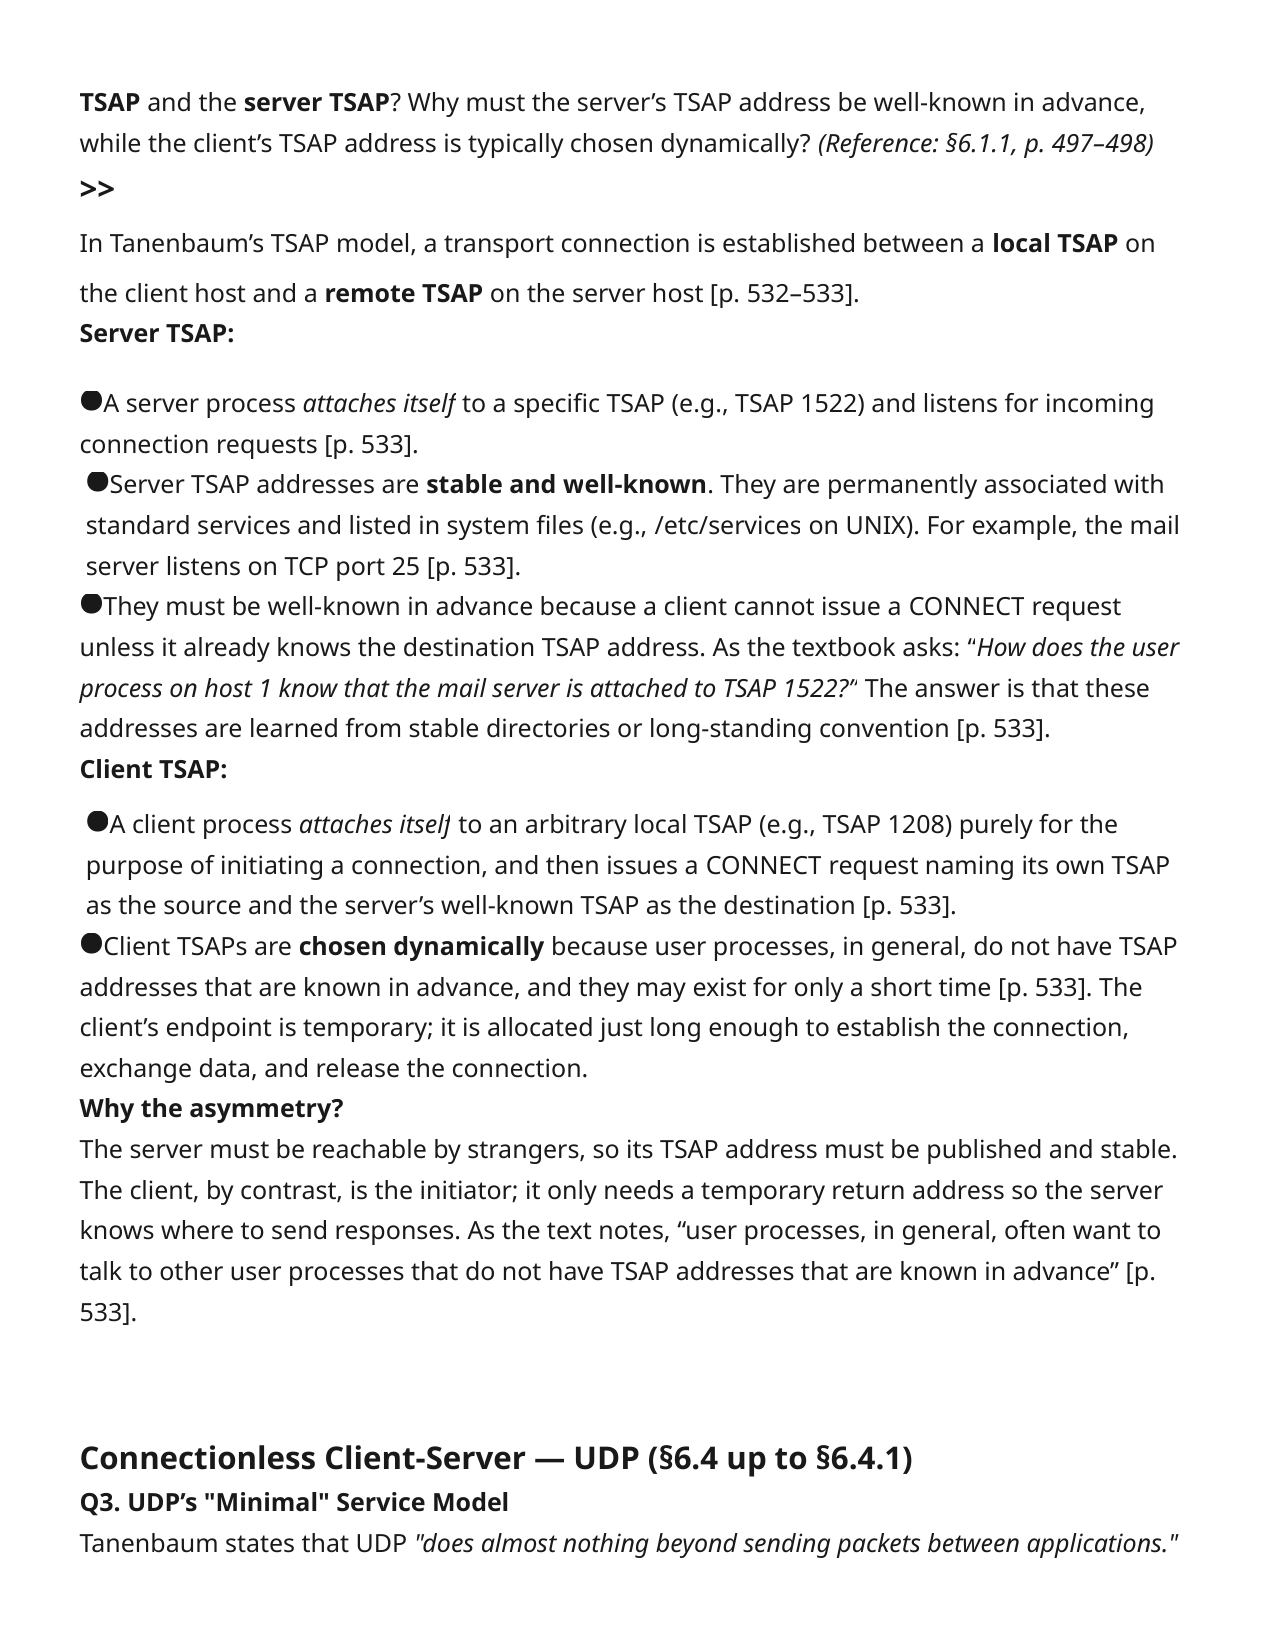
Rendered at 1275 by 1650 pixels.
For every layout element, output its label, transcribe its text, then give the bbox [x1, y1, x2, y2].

text Q3. UDP’s "Minimal" Service Model Tanenbaum states that UDP "does almost nothing beyond sending packets between applications." [78, 1478, 1197, 1559]
list A server process attaches itself to a specific TSAP (e.g., TSAP 1522) and listens for incoming connection requests [p. 533]. [78, 379, 1197, 461]
list Server TSAP addresses are stable and well-known. They are permanently associated with standard services and listed in system files (e.g., /etc/services on UNIX). For example, the mail server listens on TCP port 25 [p. 533]. [84, 461, 1191, 582]
text TSAP and the server TSAP? Why must the server’s TSAP address be well-known in advance, while the client’s TSAP address is typically chosen dynamically? (Reference: §6.1.1, p. 497–498) [78, 78, 1197, 159]
text Client TSAP: [78, 745, 1197, 786]
text Server TSAP: [78, 309, 1197, 350]
text Why the asymmetry? The server must be reachable by strangers, so its TSAP address must be published and stable. The client, by contrast, is the initiator; it only needs a temporary return address so the server knows where to send responses. As the text notes, “user processes, in general, often want to talk to other user processes that do not have TSAP addresses that are known in advance” [p. 533]. [78, 1084, 1197, 1328]
list Client TSAPs are chosen dynamically because user processes, in general, do not have TSAP addresses that are known in advance, and they may exist for only a short time [p. 533]. The client’s endpoint is temporary; it is allocated just long enough to establish the connection, exchange data, and release the connection. [78, 922, 1197, 1084]
list A client process attaches itself to an arbitrary local TSAP (e.g., TSAP 1208) purely for the purpose of initiating a connection, and then issues a CONNECT request naming its own TSAP as the source and the server’s well-known TSAP as the destination [p. 533]. [84, 800, 1191, 922]
list They must be well-known in advance because a client cannot issue a CONNECT request unless it already knows the destination TSAP address. As the textbook asks: “How does the user process on host 1 know that the mail server is attached to TSAP 1522?” The answer is that these addresses are learned from stable directories or long-standing convention [p. 533]. [78, 582, 1197, 745]
subtitle Connectionless Client-Server — UDP (§6.4 up to §6.4.1) [78, 1428, 1197, 1478]
subtitle >> [78, 159, 1197, 209]
text In Tanenbaum’s TSAP model, a transport connection is established between a local TSAP on the client host and a remote TSAP on the server host [p. 532–533]. [78, 209, 1197, 309]
